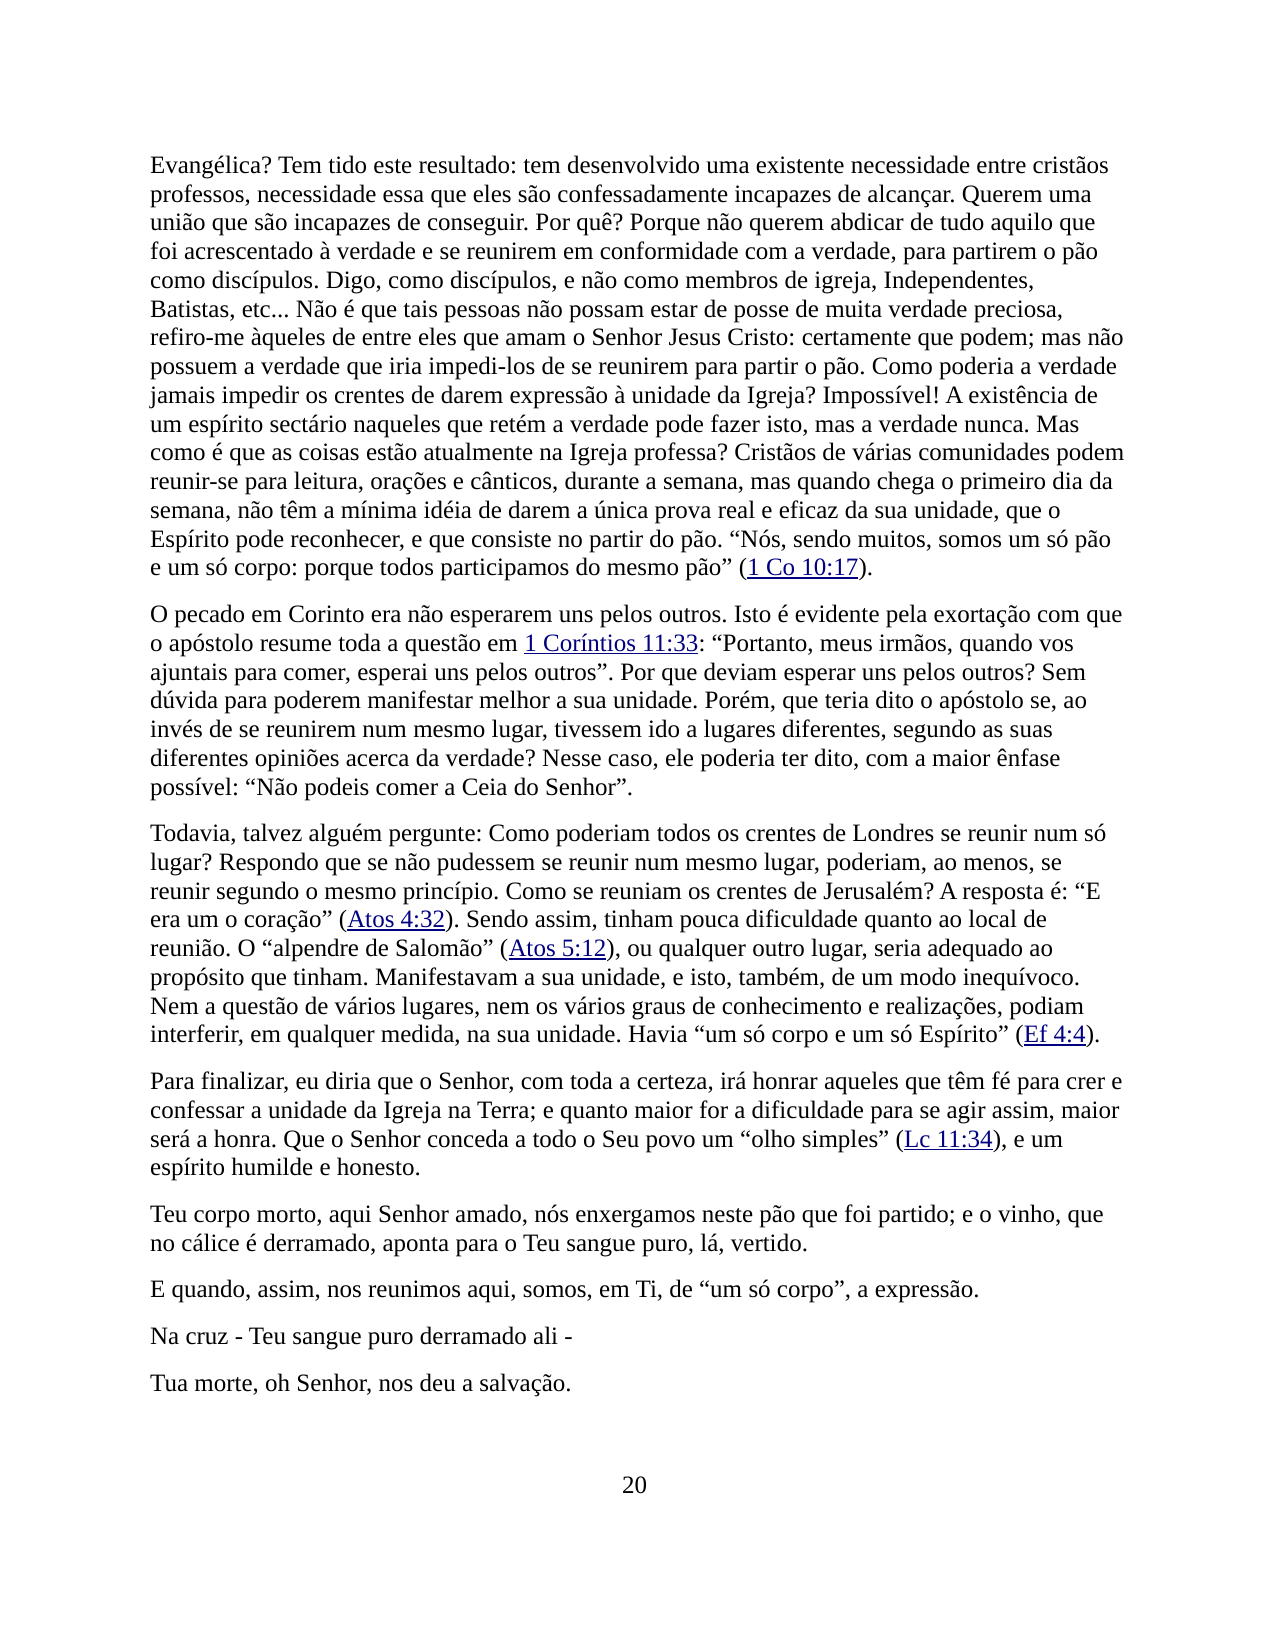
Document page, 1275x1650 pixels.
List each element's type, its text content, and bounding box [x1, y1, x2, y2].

text Evangélica? Tem tido este resultado: tem desenvolvido uma existente necessidade entre cristãos professos, necessidade essa que eles são confessadamente incapazes de alcançar. Querem uma união que são incapazes de conseguir. Por quê? Porque não querem abdicar de tudo aquilo que foi acrescentado à verdade e se reunirem em conformidade com a verdade, para partirem o pão como discípulos. Digo, como discípulos, e não como membros de igreja, Independentes, Batistas, etc... Não é que tais pessoas não possam estar de posse de muita verdade preciosa, refiro-me àqueles de entre eles que amam o Senhor Jesus Cristo: certamente que podem; mas não possuem a verdade que iria impedi-los de se reunirem para partir o pão. Como poderia a verdade jamais impedir os crentes de darem expressão à unidade da Igreja? Impossível! A existência de um espírito sectário naqueles que retém a verdade pode fazer isto, mas a verdade nunca. Mas como é que as coisas estão atualmente na Igreja professa? Cristãos de várias comunidades podem reunir-se para leitura, orações e cânticos, durante a semana, mas quando chega o primeiro dia da semana, não têm a mínima idéia de darem a única prova real e eficaz da sua unidade, que o Espírito pode reconhecer, e que consiste no partir do pão. “Nós, sendo muitos, somos um só pão e um só corpo: porque todos participamos do mesmo pão” (1 Co 10:17). [150, 150, 1125, 581]
text Para finalizar, eu diria que o Senhor, com toda a certeza, irá honrar aqueles que têm fé para crer e confessar a unidade da Igreja na Terra; e quanto maior for a dificuldade para se agir assim, maior será a honra. Que o Senhor conceda a todo o Seu povo um “olho simples” (Lc 11:34), e um espírito humilde e honesto. [150, 1066, 1125, 1181]
text Teu corpo morto, aqui Senhor amado, nós enxergamos neste pão que foi partido; e o vinho, que no cálice é derramado, aponta para o Teu sangue puro, lá, vertido. [150, 1199, 1125, 1257]
text Tua morte, oh Senhor, nos deu a salvação. [150, 1368, 1125, 1397]
text Todavia, talvez alguém pergunte: Como poderiam todos os crentes de Londres se reunir num só lugar? Respondo que se não pudessem se reunir num mesmo lugar, poderiam, ao menos, se reunir segundo o mesmo princípio. Como se reuniam os crentes de Jerusalém? A resposta é: “E era um o coração” (Atos 4:32). Sendo assim, tinham pouca dificuldade quanto ao local de reunião. O “alpendre de Salomão” (Atos 5:12), ou qualquer outro lugar, seria adequado ao propósito que tinham. Manifestavam a sua unidade, e isto, também, de um modo inequívoco. Nem a questão de vários lugares, nem os vários graus de conhecimento e realizações, podiam interferir, em qualquer medida, na sua unidade. Havia “um só corpo e um só Espírito” (Ef 4:4). [150, 818, 1125, 1048]
text E quando, assim, nos reunimos aqui, somos, em Ti, de “um só corpo”, a expressão. [150, 1274, 1125, 1303]
text Na cruz - Teu sangue puro derramado ali - [150, 1321, 1125, 1350]
text O pecado em Corinto era não esperarem uns pelos outros. Isto é evidente pela exortação com que o apóstolo resume toda a questão em 1 Coríntios 11:33: “Portanto, meus irmãos, quando vos ajuntais para comer, esperai uns pelos outros”. Por que deviam esperar uns pelos outros? Sem dúvida para poderem manifestar melhor a sua unidade. Porém, que teria dito o apóstolo se, ao invés de se reunirem num mesmo lugar, tivessem ido a lugares diferentes, segundo as suas diferentes opiniões acerca da verdade? Nesse caso, ele poderia ter dito, com a maior ênfase possível: “Não podeis comer a Ceia do Senhor”. [150, 599, 1125, 800]
